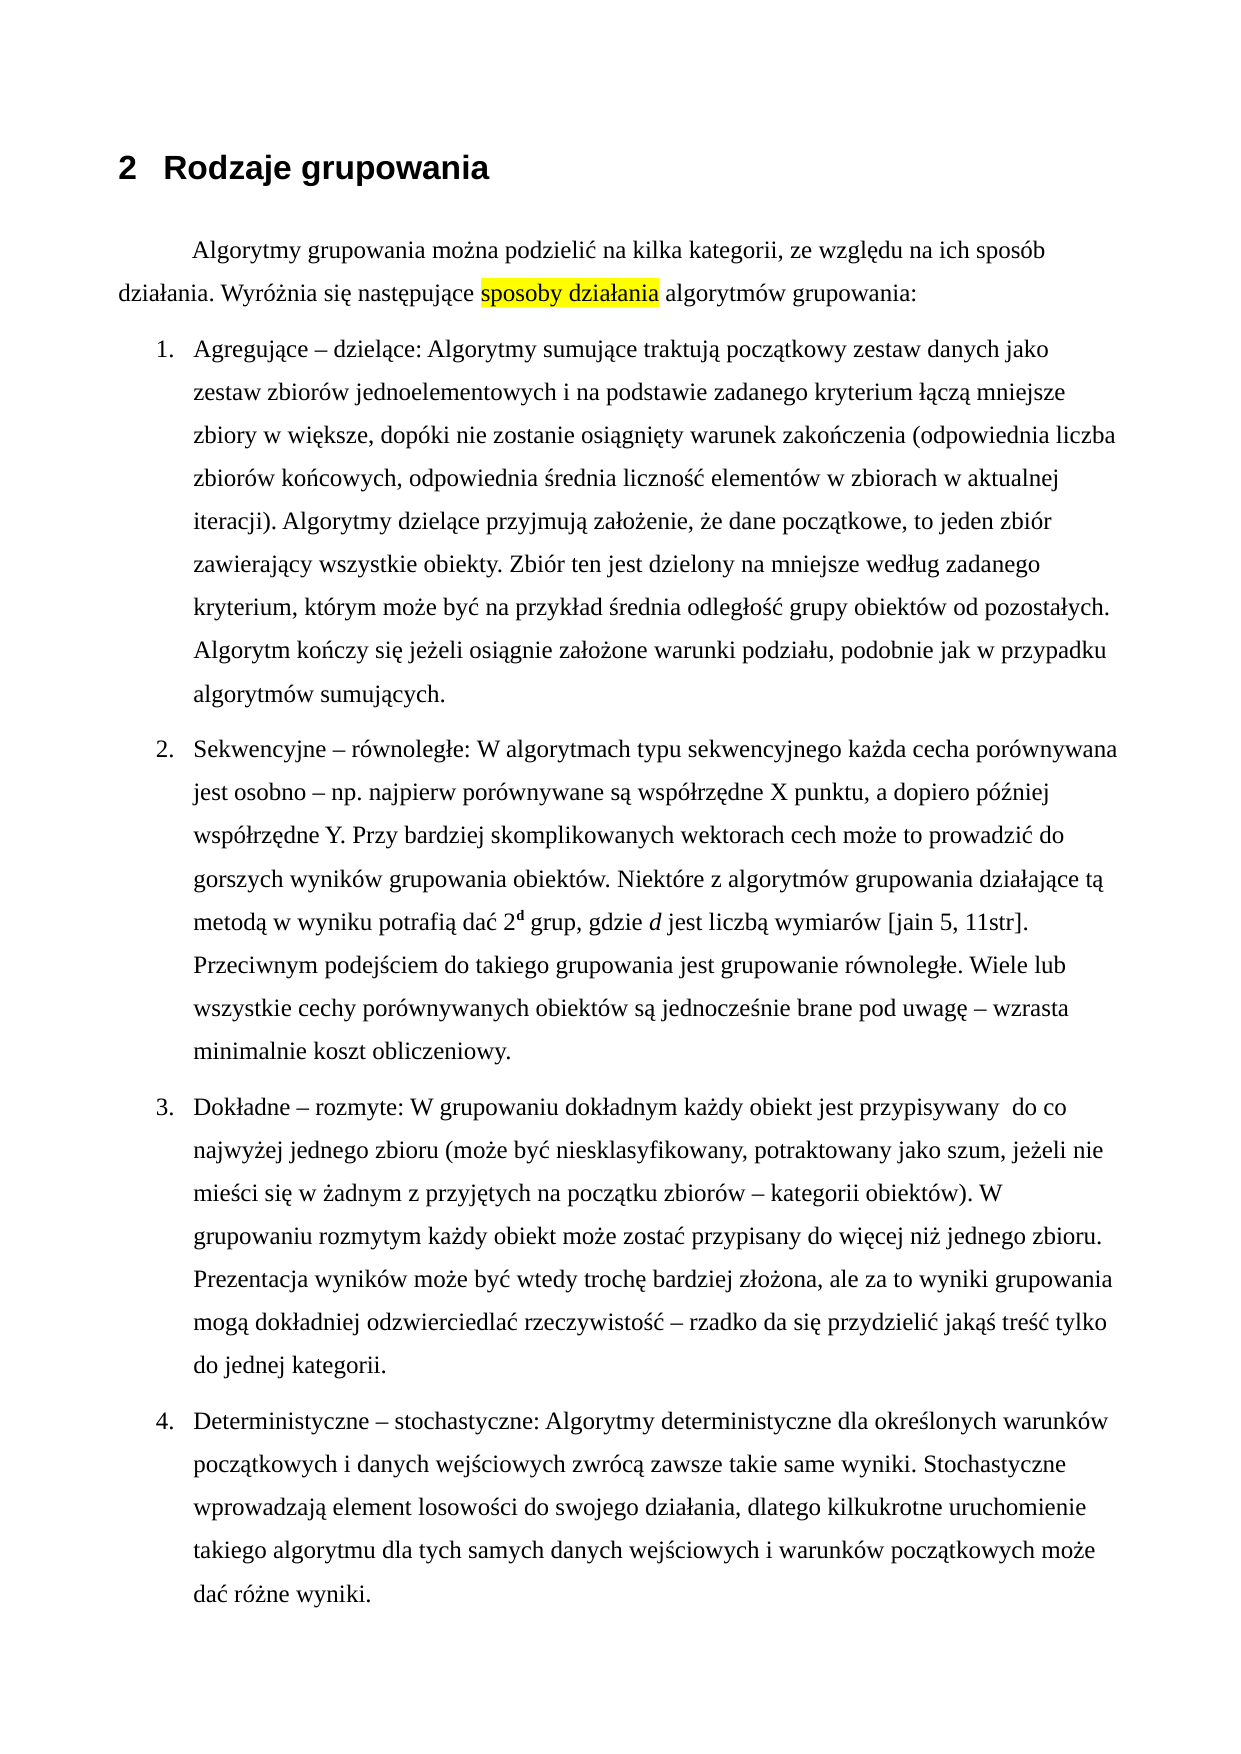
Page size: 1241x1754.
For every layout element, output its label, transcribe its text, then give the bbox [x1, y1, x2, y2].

subtitle Rodzaje grupowania [118, 148, 1122, 186]
list Deterministyczne – stochastyczne: Algorytmy deterministyczne dla określonych warunków początkowych i danych wejściowych zwrócą zawsze takie same wyniki. Stochastyczne wprowadzają element losowości do swojego działania, dlatego kilkukrotne uruchomienie takiego algorytmu dla tych samych danych wejściowych i warunków początkowych może dać różne wyniki. [156, 1406, 1122, 1607]
list Agregujące – dzielące: Algorytmy sumujące traktują początkowy zestaw danych jako zestaw zbiorów jednoelementowych i na podstawie zadanego kryterium łączą mniejsze zbiory w większe, dopóki nie zostanie osiągnięty warunek zakończenia (odpowiednia liczba zbiorów końcowych, odpowiednia średnia liczność elementów w zbiorach w aktualnej iteracji). Algorytmy dzielące przyjmują założenie, że dane początkowe, to jeden zbiór zawierający wszystkie obiekty. Zbiór ten jest dzielony na mniejsze według zadanego kryterium, którym może być na przykład średnia odległość grupy obiektów od pozostałych. Algorytm kończy się jeżeli osiągnie założone warunki podziału, podobnie jak w przypadku algorytmów sumujących. [156, 334, 1122, 707]
list Sekwencyjne – równoległe: W algorytmach typu sekwencyjnego każda cecha porównywana jest osobno – np. najpierw porównywane są współrzędne X punktu, a dopiero później współrzędne Y. Przy bardziej skomplikowanych wektorach cech może to prowadzić do gorszych wyników grupowania obiektów. Niektóre z algorytmów grupowania działające tą metodą w wyniku potrafią dać 2d grup, gdzie d jest liczbą wymiarów [jain 5, 11str]. Przeciwnym podejściem do takiego grupowania jest grupowanie równoległe. Wiele lub wszystkie cechy porównywanych obiektów są jednocześnie brane pod uwagę – wzrasta minimalnie koszt obliczeniowy. [156, 734, 1122, 1065]
list Dokładne – rozmyte: W grupowaniu dokładnym każdy obiekt jest przypisywany do co najwyżej jednego zbioru (może być niesklasyfikowany, potraktowany jako szum, jeżeli nie mieści się w żadnym z przyjętych na początku zbiorów – kategorii obiektów). W grupowaniu rozmytym każdy obiekt może zostać przypisany do więcej niż jednego zbioru. Prezentacja wyników może być wtedy trochę bardziej złożona, ale za to wyniki grupowania mogą dokładniej odzwierciedlać rzeczywistość – rzadko da się przydzielić jakąś treść tylko do jednej kategorii. [156, 1092, 1122, 1379]
text Algorytmy grupowania można podzielić na kilka kategorii, ze względu na ich sposób działania. Wyróżnia się następujące sposoby działania algorytmów grupowania: [118, 235, 1122, 307]
